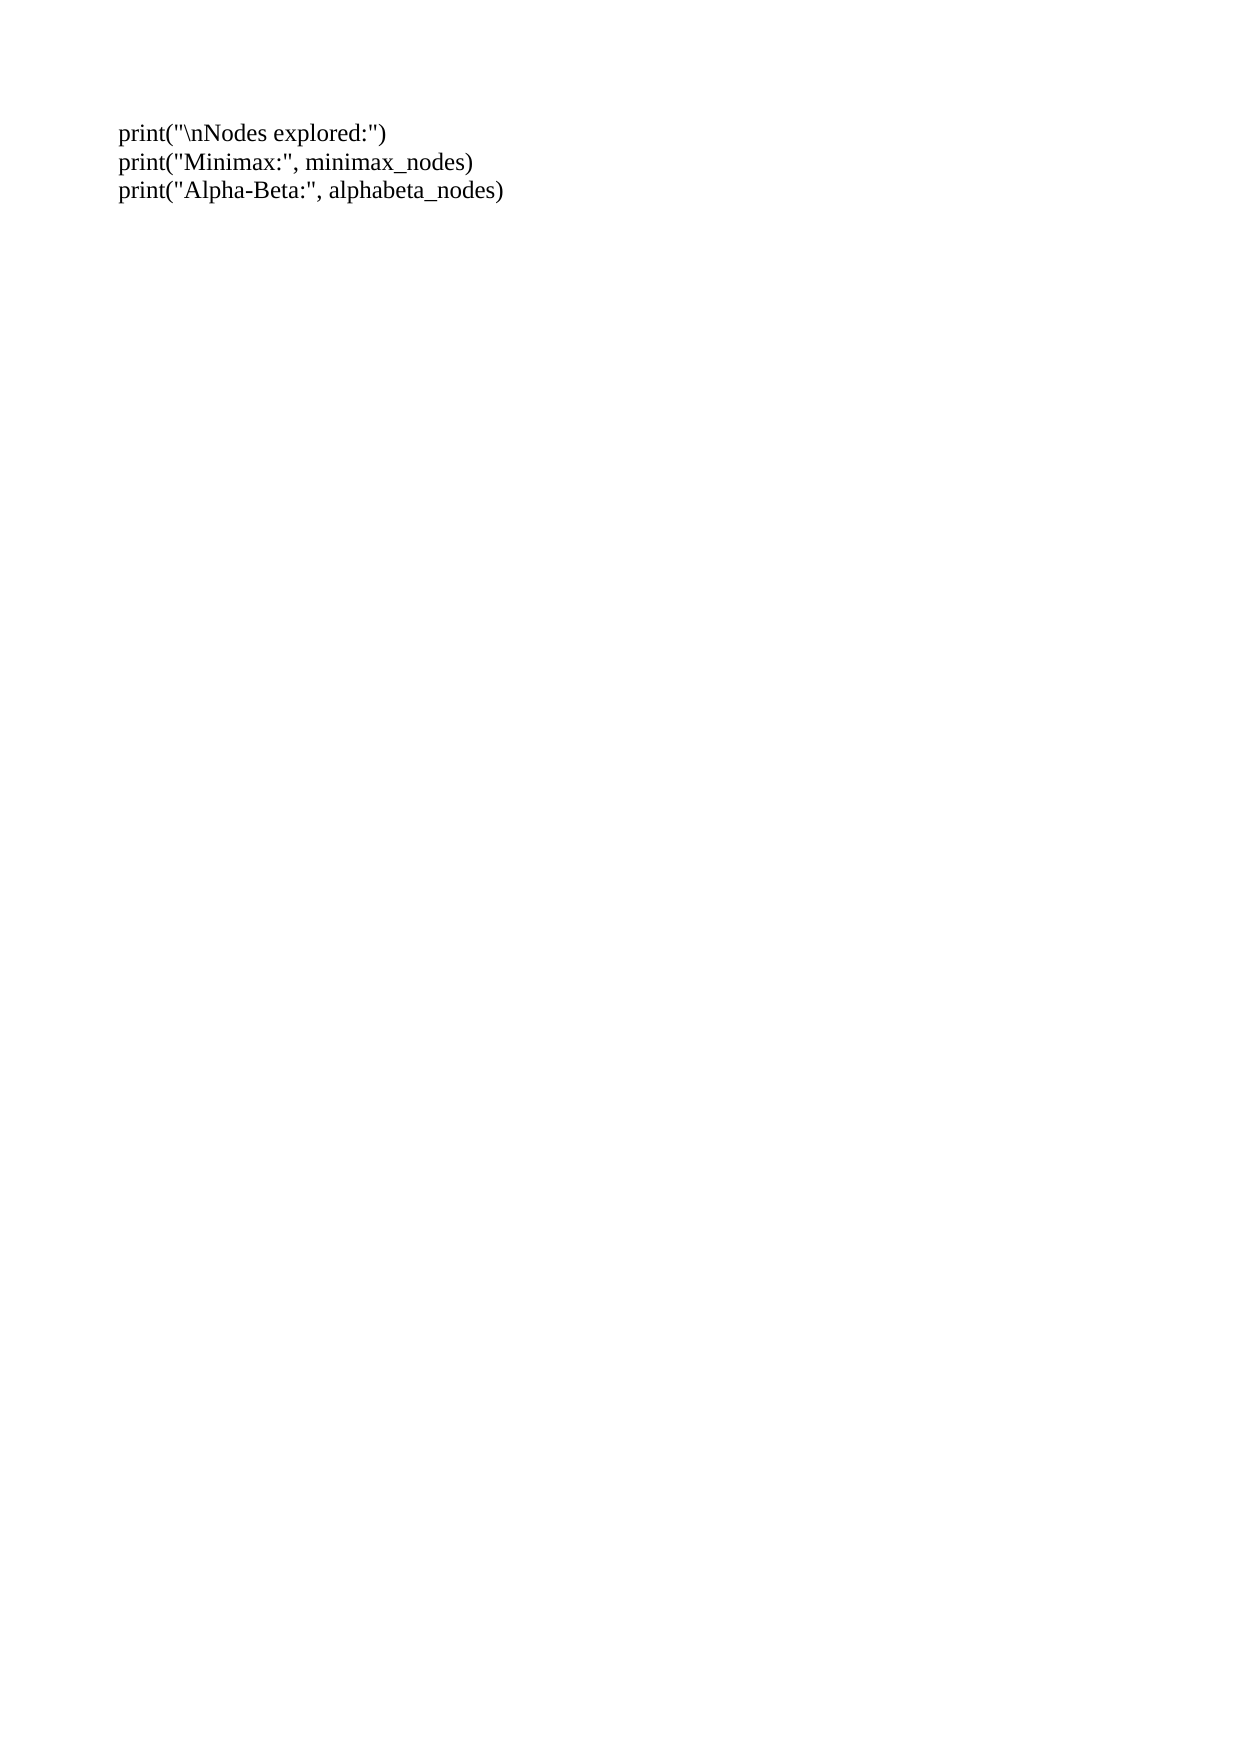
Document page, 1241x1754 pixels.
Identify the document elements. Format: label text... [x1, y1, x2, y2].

text print("\nNodes explored:") [118, 118, 1122, 147]
text print("Minimax:", minimax_nodes) [118, 147, 1122, 176]
text print("Alpha-Beta:", alphabeta_nodes) [118, 176, 1122, 204]
